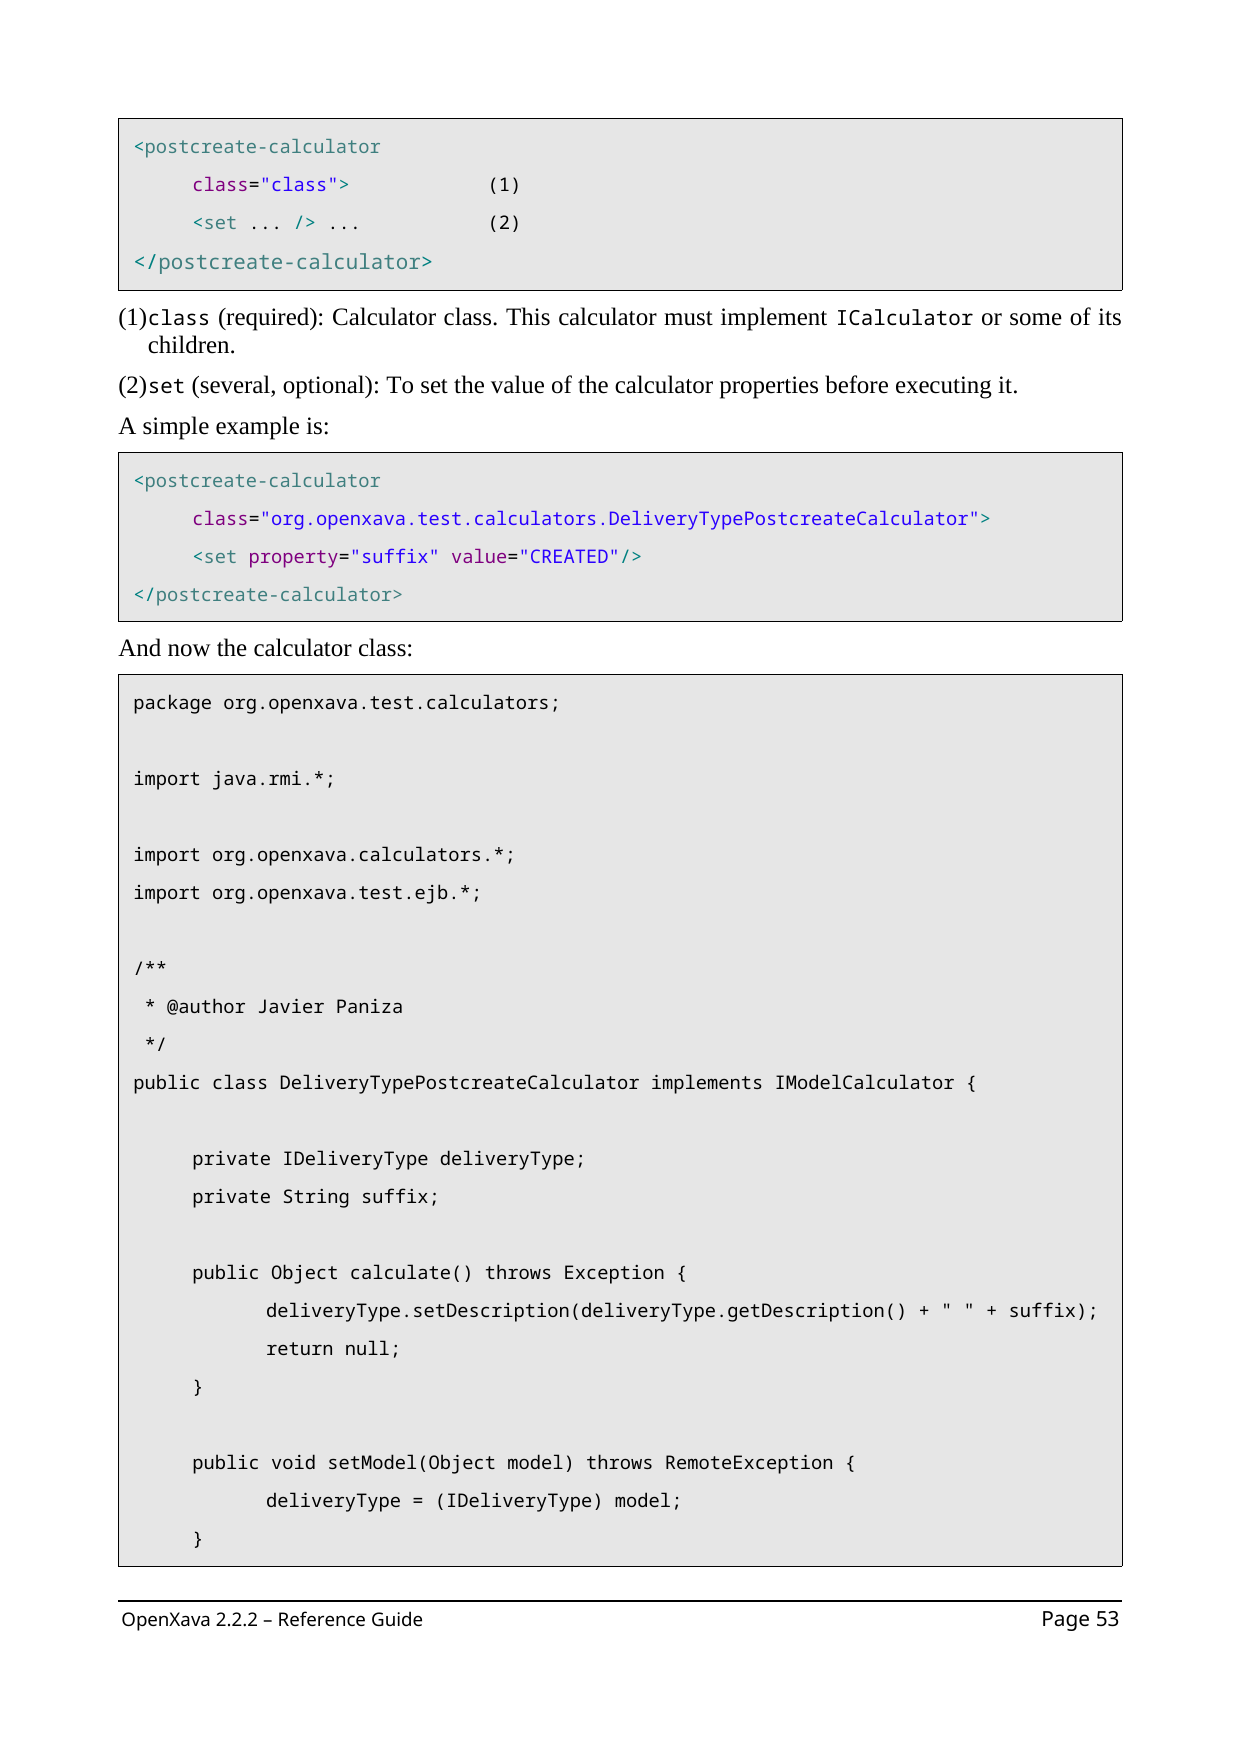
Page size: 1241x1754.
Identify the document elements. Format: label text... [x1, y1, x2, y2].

text <postcreate-calculator [119, 453, 1122, 490]
text * @author Javier Paniza [119, 978, 1122, 1016]
text public Object calculate() throws Exception { [119, 1244, 1122, 1282]
text package org.openxava.test.calculators; [119, 675, 1122, 712]
text </postcreate-calculator> [119, 232, 1122, 290]
text class="org.openxava.test.calculators.DeliveryTypePostcreateCalculator"> [119, 490, 1122, 528]
text public void setModel(Object model) throws RemoteException { [119, 1434, 1122, 1473]
list class (required): Calculator class. This calculator must implement ICalculator or some of its children. [118, 303, 1122, 359]
text import org.openxava.calculators.*; [119, 826, 1122, 864]
text /** [119, 940, 1122, 978]
text class="class"> (1) [119, 156, 1122, 194]
text deliveryType = (IDeliveryType) model; [119, 1473, 1122, 1511]
text public class DeliveryTypePostcreateCalculator implements IModelCalculator { [119, 1054, 1122, 1092]
text import org.openxava.test.ejb.*; [119, 864, 1122, 902]
text private String suffix; [119, 1168, 1122, 1206]
text return null; [119, 1321, 1122, 1358]
text import java.rmi.*; [119, 750, 1122, 788]
text } [119, 1358, 1122, 1397]
text private IDeliveryType deliveryType; [119, 1130, 1122, 1168]
list set (several, optional): To set the value of the calculator properties before executing it. [118, 371, 1122, 399]
text And now the calculator class: [118, 634, 1122, 662]
text } [119, 1511, 1122, 1566]
text <set property="suffix" value="CREATED"/> [119, 528, 1122, 566]
text A simple example is: [118, 412, 1122, 439]
text </postcreate-calculator> [119, 566, 1122, 621]
text */ [119, 1016, 1122, 1054]
text deliveryType.setDescription(deliveryType.getDescription() + " " + suffix); [119, 1282, 1122, 1321]
text <postcreate-calculator [119, 119, 1122, 156]
text <set ... /> ... (2) [119, 194, 1122, 232]
